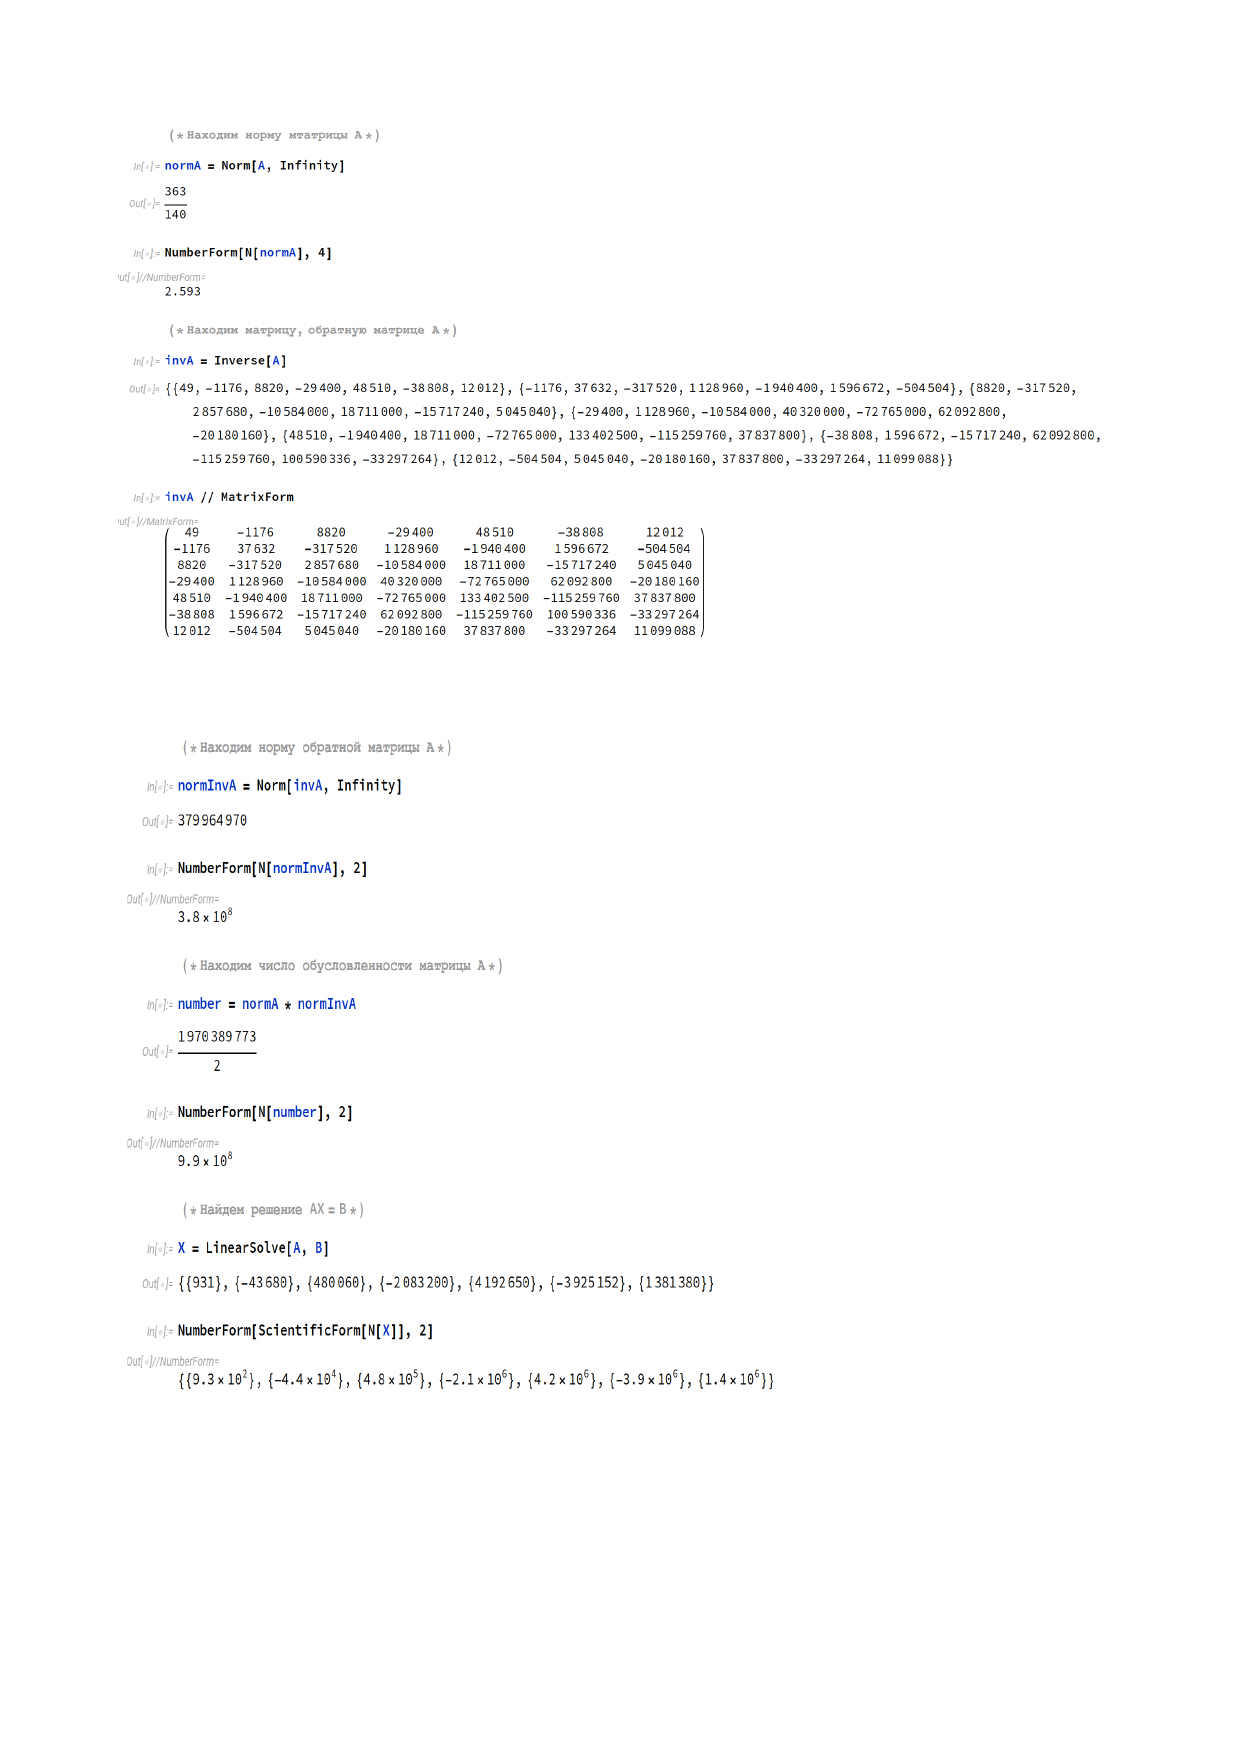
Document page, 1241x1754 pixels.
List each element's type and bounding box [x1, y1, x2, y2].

picture [127, 734, 1132, 1410]
picture [118, 122, 1122, 647]
